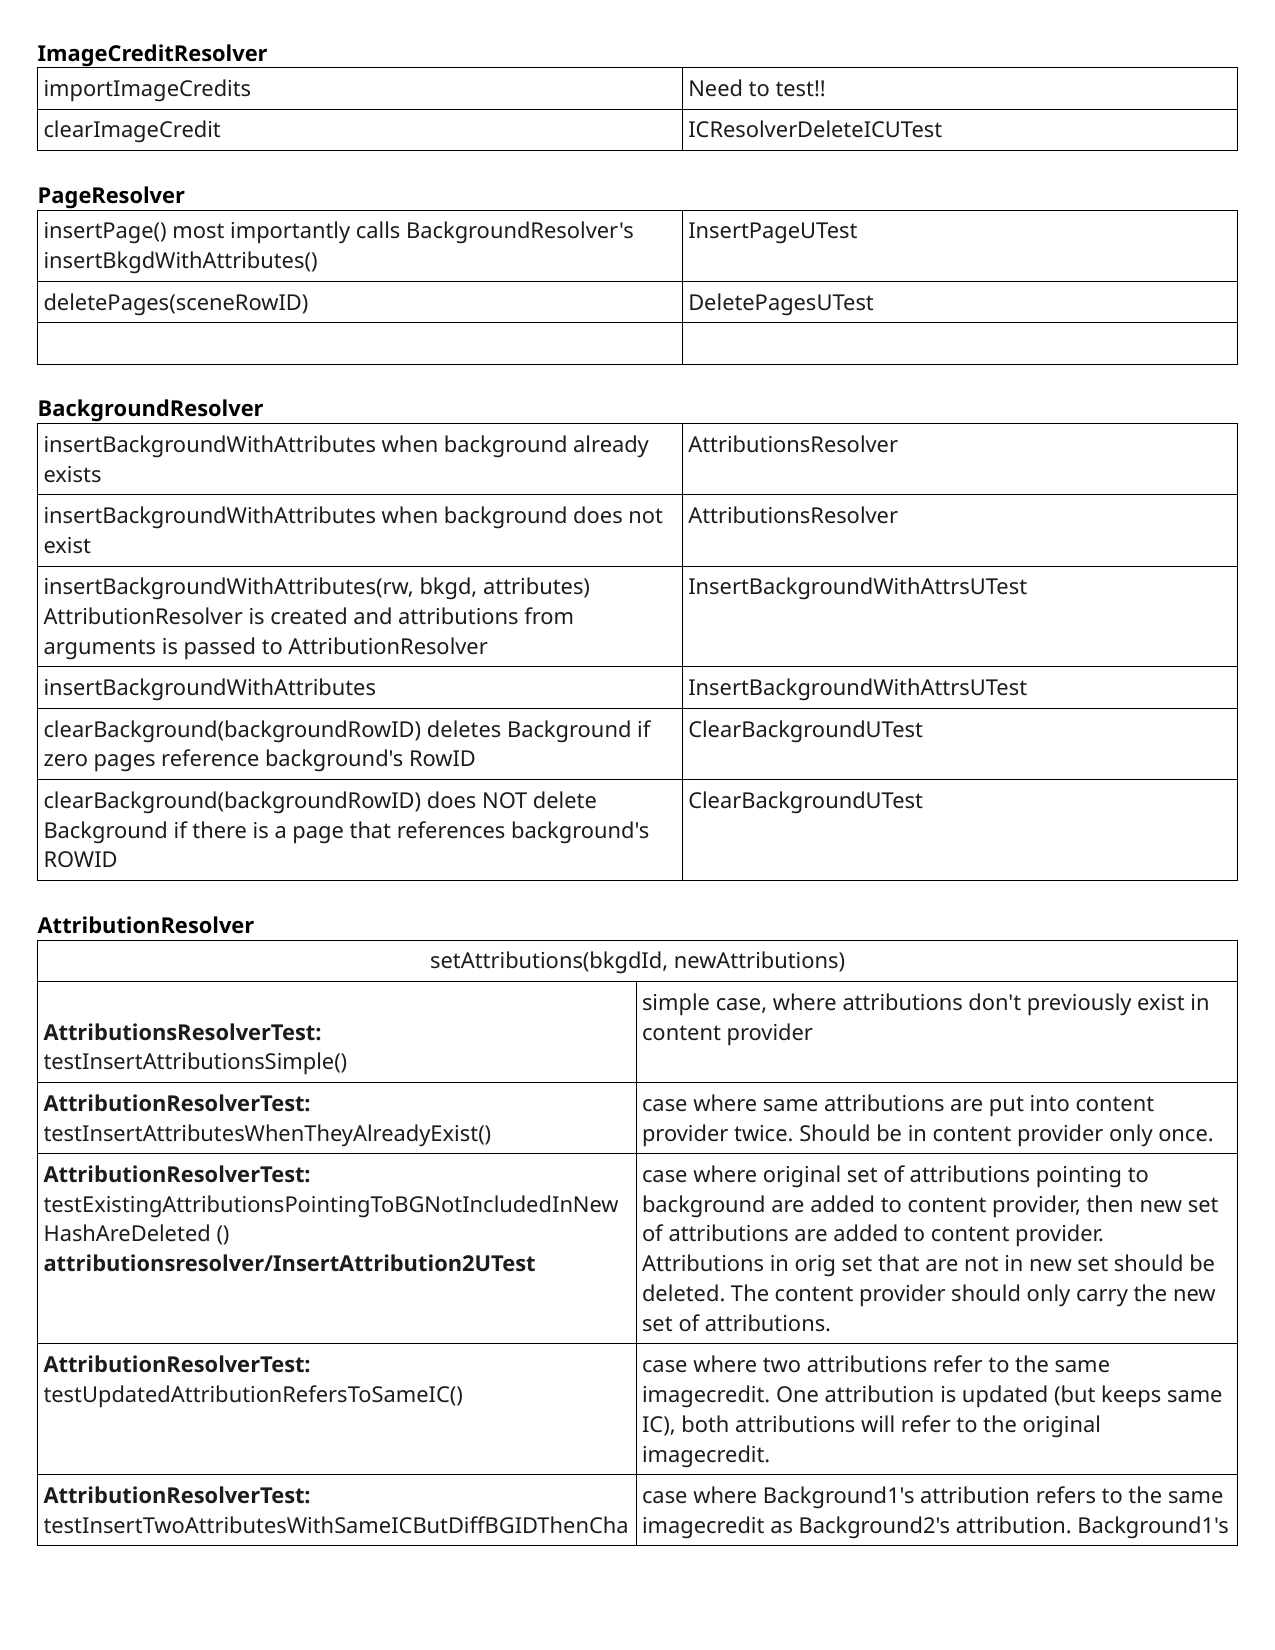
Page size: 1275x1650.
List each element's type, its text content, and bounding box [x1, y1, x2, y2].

table_cell ClearBackgroundUTest [683, 780, 1237, 880]
table_cell AttributionResolverTest: testExistingAttributionsPointingToBGNotIncludedInNewHashAreDeleted () attributionsresolver/InsertAttribution2UTest [38, 1154, 636, 1343]
table_cell clearImageCredit [38, 110, 682, 150]
table_cell DeletePagesUTest [683, 282, 1237, 322]
table_cell insertBackgroundWithAttributes when background does not exist [38, 495, 682, 566]
table_header insertPage() most importantly calls BackgroundResolver's insertBkgdWithAttributes() [38, 211, 682, 281]
table_cell InsertBackgroundWithAttrsUTest [683, 567, 1237, 666]
table_cell case where two attributions refer to the same imagecredit. One attribution is updated (but keeps same IC), both attributions will refer to the original imagecredit. [637, 1344, 1237, 1474]
table_header insertBackgroundWithAttributes when background already exists [38, 424, 682, 494]
table_cell clearBackground(backgroundRowID) does NOT delete Background if there is a page that references background's ROWID [38, 780, 682, 880]
table_cell case where original set of attributions pointing to background are added to content provider, then new set of attributions are added to content provider. Attributions in orig set that are not in new set should be deleted. The content provider should only carry the new set of attributions. [637, 1154, 1237, 1343]
text BackgroundResolver [37, 393, 1237, 423]
table_cell deletePages(sceneRowID) [38, 282, 682, 322]
table_cell AttributionResolverTest: testUpdatedAttributionRefersToSameIC() [38, 1344, 636, 1474]
table_cell AttributionResolverTest: testInsertTwoAttributesWithSameICButDiffBGIDThenCha [38, 1475, 636, 1545]
table_cell AttributionResolverTest: testInsertAttributesWhenTheyAlreadyExist() [38, 1083, 636, 1153]
table_cell AttributionsResolver [683, 495, 1237, 566]
table_header InsertPageUTest [683, 211, 1237, 281]
text PageResolver [37, 180, 1237, 210]
table_cell case where Background1's attribution refers to the same imagecredit as Background2's attribution. Background1's [637, 1475, 1237, 1545]
table_cell [38, 323, 682, 363]
text ImageCreditResolver [37, 37, 1237, 67]
table_header AttributionsResolver [683, 424, 1237, 494]
table_header Need to test!! [683, 68, 1237, 109]
text AttributionResolver [37, 910, 1237, 939]
table_header setAttributions(bkgdId, newAttributions) [38, 941, 1237, 981]
table_cell insertBackgroundWithAttributes(rw, bkgd, attributes) AttributionResolver is created and attributions from arguments is passed to AttributionResolver [38, 567, 682, 666]
table_cell clearBackground(backgroundRowID) deletes Background if zero pages reference background's RowID [38, 709, 682, 779]
table_cell AttributionsResolverTest: testInsertAttributionsSimple() [38, 982, 636, 1082]
table_cell case where same attributions are put into content provider twice. Should be in content provider only once. [637, 1083, 1237, 1153]
table_cell insertBackgroundWithAttributes [38, 667, 682, 708]
table_header importImageCredits [38, 68, 682, 109]
table_cell ClearBackgroundUTest [683, 709, 1237, 779]
table_cell [683, 323, 1237, 363]
table_cell InsertBackgroundWithAttrsUTest [683, 667, 1237, 708]
table_cell ICResolverDeleteICUTest [683, 110, 1237, 150]
table_cell simple case, where attributions don't previously exist in content provider [637, 982, 1237, 1082]
